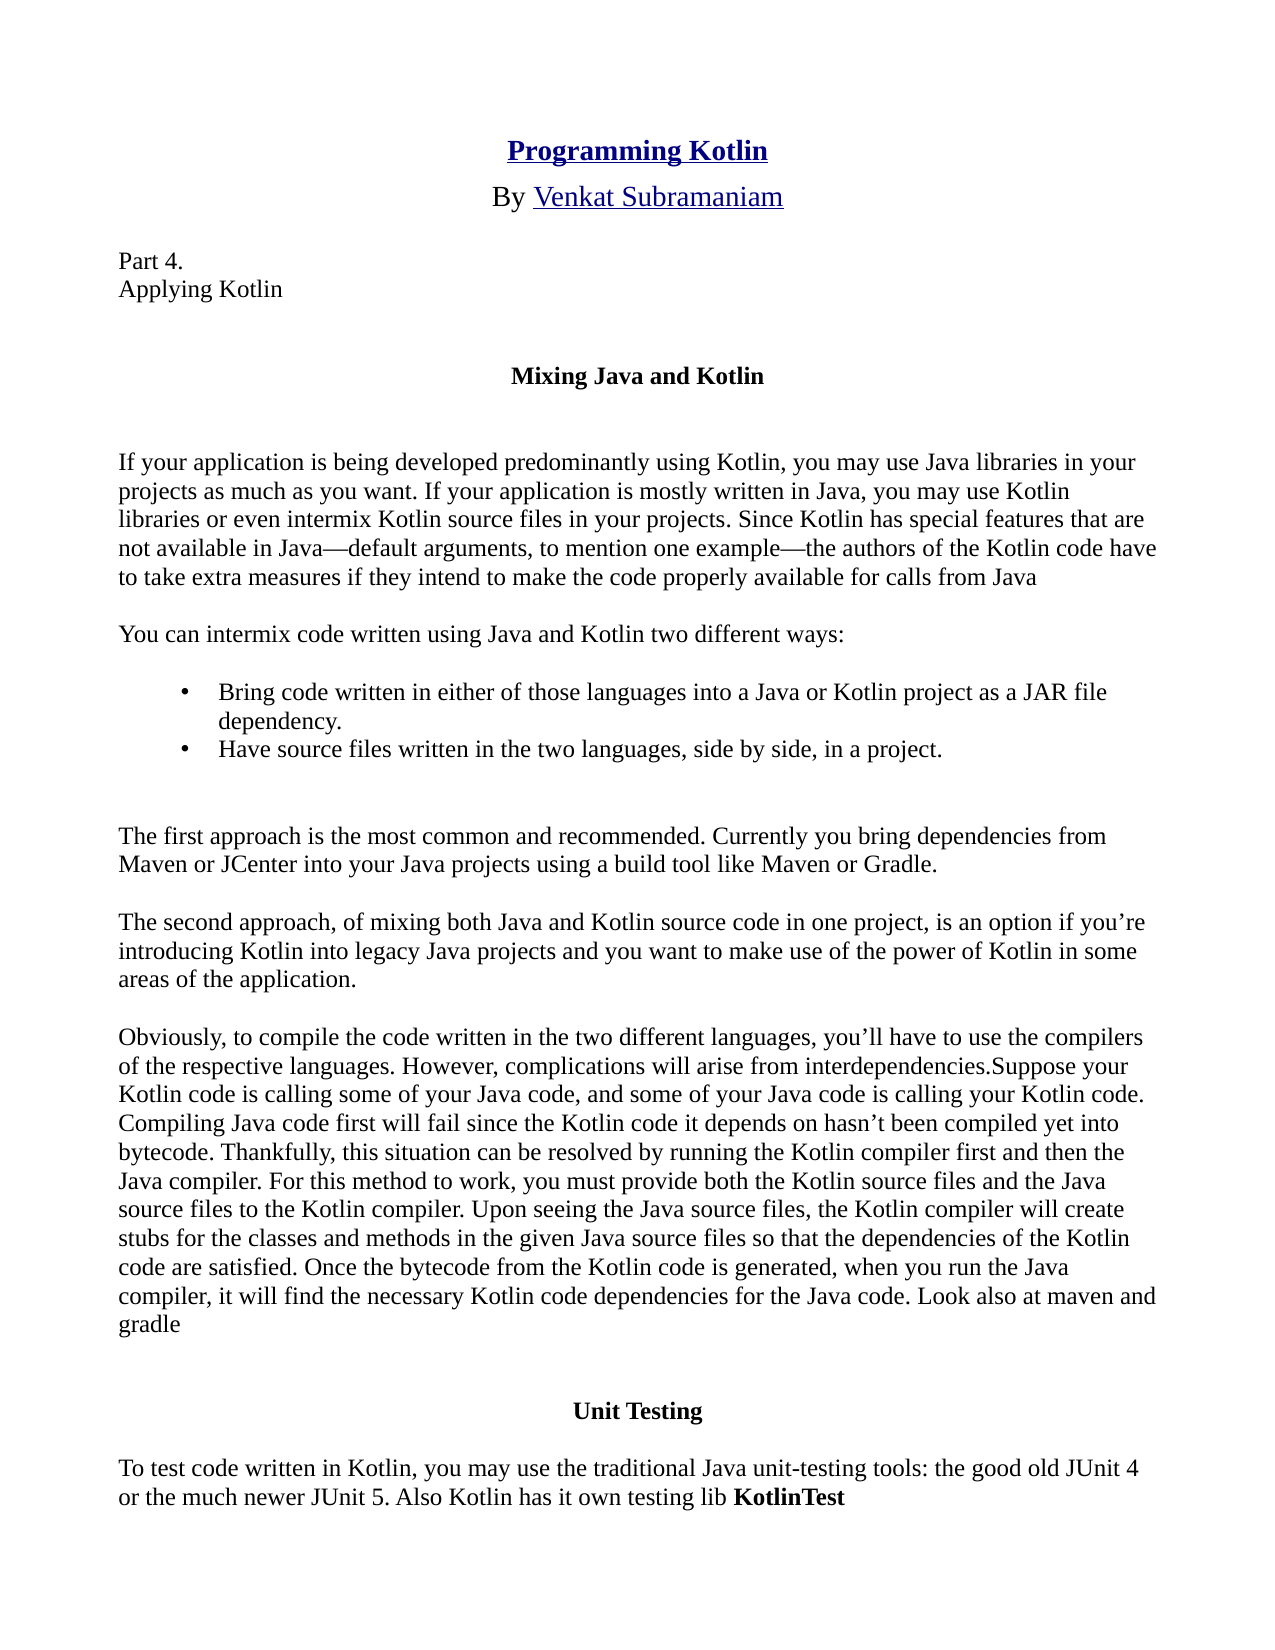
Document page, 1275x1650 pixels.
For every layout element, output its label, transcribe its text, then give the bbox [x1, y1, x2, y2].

text The second approach, of mixing both Java and Kotlin source code in one project, is an option if you’re introducing Kotlin into legacy Java projects and you want to make use of the power of Kotlin in some areas of the application. [118, 907, 1157, 993]
text Mixing Java and Kotlin [118, 361, 1157, 389]
text Unit Testing [118, 1396, 1157, 1424]
text By Venkat Subramaniam [118, 179, 1157, 212]
list Have source files written in the two languages, side by side, in a project. [181, 734, 1157, 763]
list Bring code written in either of those languages into a Java or Kotlin project as a JAR file dependency. [181, 677, 1157, 734]
text You can intermix code written using Java and Kotlin two different ways: [118, 619, 1157, 648]
text If your application is being developed predominantly using Kotlin, you may use Java libraries in your projects as much as you want. If your application is mostly written in Java, you may use Kotlin libraries or even intermix Kotlin source files in your projects. Since Kotlin has special features that are not available in Java—default arguments, to mention one example—the authors of the Kotlin code have to take extra measures if they intend to make the code properly available for calls from Java [118, 447, 1157, 591]
subtitle Programming Kotlin [118, 133, 1157, 166]
text Part 4. Applying Kotlin [118, 246, 1157, 303]
text To test code written in Kotlin, you may use the traditional Java unit-testing tools: the good old JUnit 4 or the much newer JUnit 5. Also Kotlin has it own testing lib KotlinTest [118, 1453, 1157, 1511]
text The first approach is the most common and recommended. Currently you bring dependencies from Maven or JCenter into your Java projects using a build tool like Maven or Gradle. [118, 821, 1157, 878]
text Obviously, to compile the code written in the two different languages, you’ll have to use the compilers of the respective languages. However, complications will arise from interdependencies.Suppose your Kotlin code is calling some of your Java code, and some of your Java code is calling your Kotlin code. Compiling Java code first will fail since the Kotlin code it depends on hasn’t been compiled yet into bytecode. Thankfully, this situation can be resolved by running the Kotlin compiler first and then the Java compiler. For this method to work, you must provide both the Kotlin source files and the Java source files to the Kotlin compiler. Upon seeing the Java source files, the Kotlin compiler will create stubs for the classes and methods in the given Java source files so that the dependencies of the Kotlin code are satisfied. Once the bytecode from the Kotlin code is generated, when you run the Java compiler, it will find the necessary Kotlin code dependencies for the Java code. Look also at maven and gradle [118, 1022, 1157, 1338]
